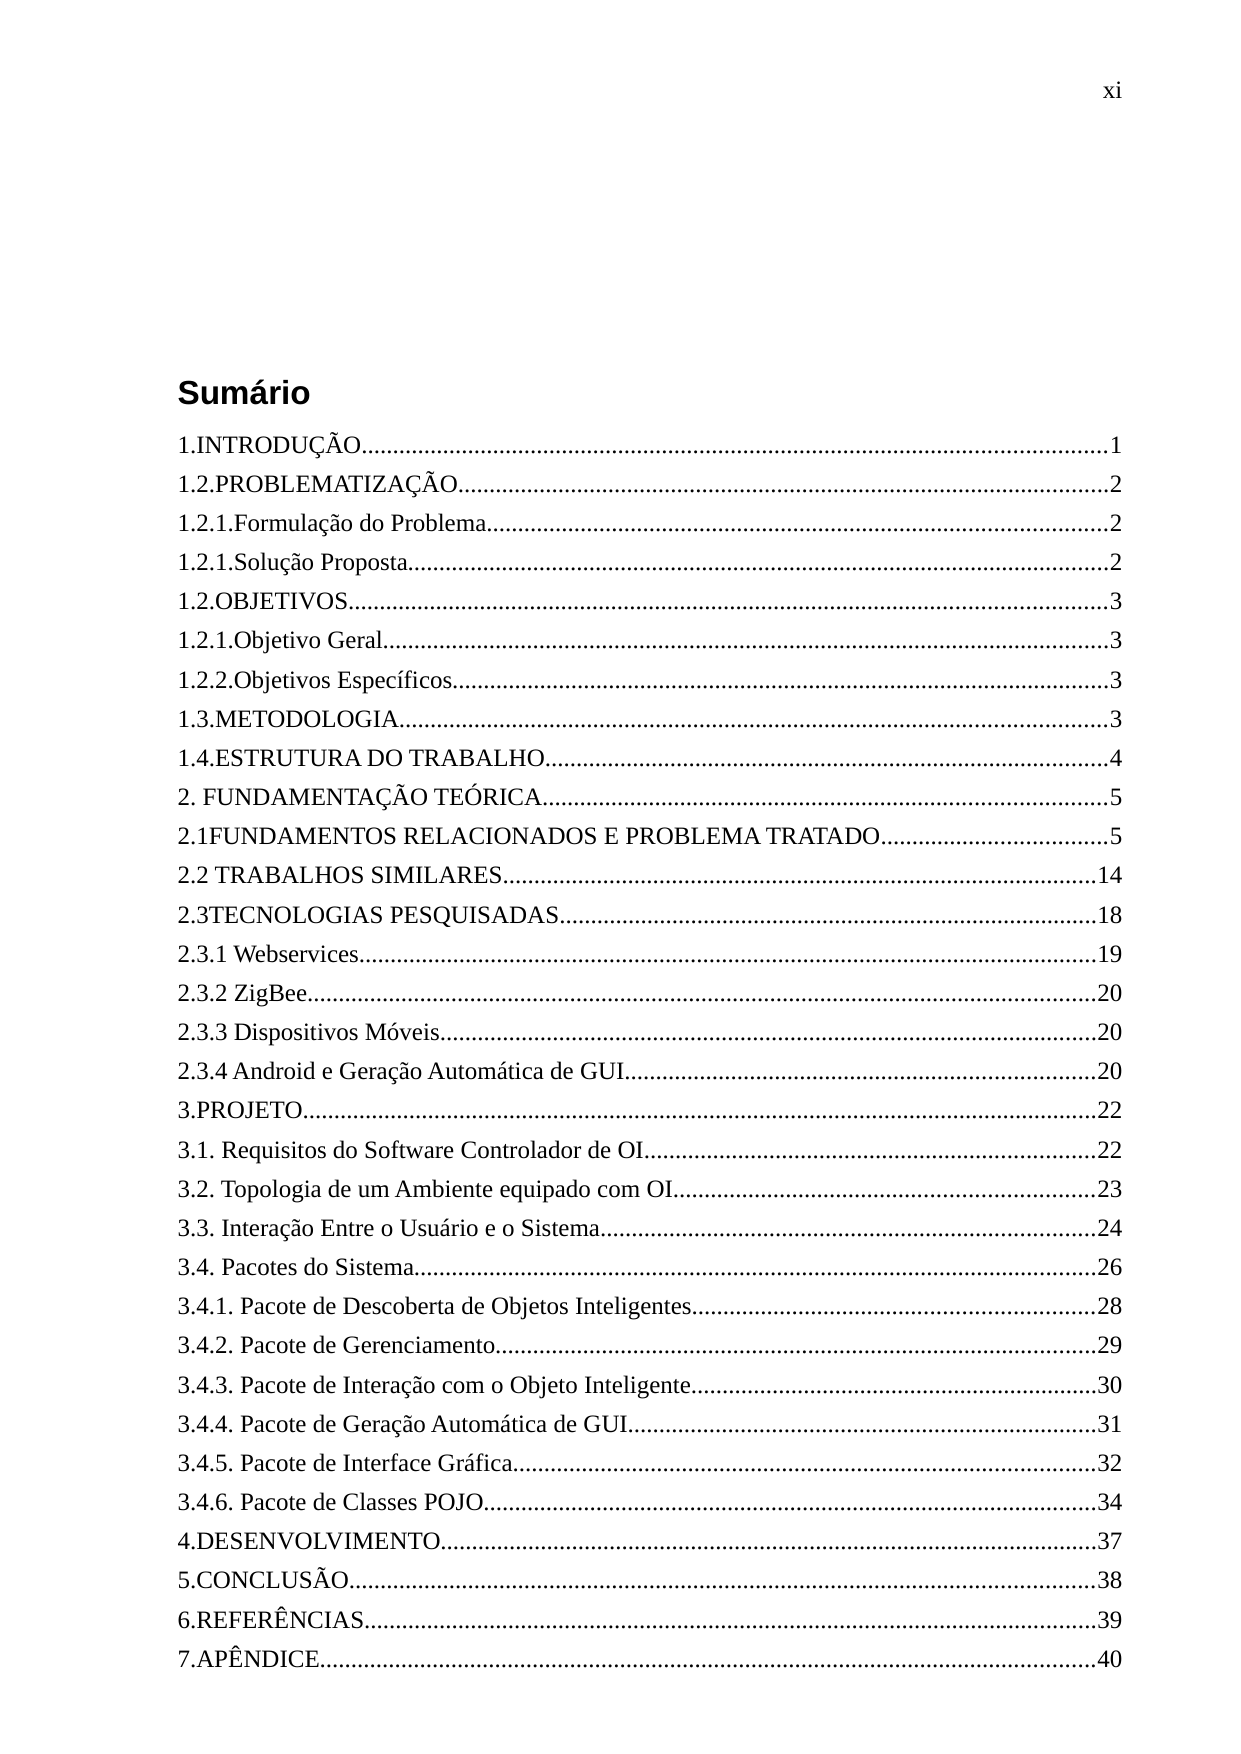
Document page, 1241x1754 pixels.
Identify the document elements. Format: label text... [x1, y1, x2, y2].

text 3.4.3. Pacote de Interação com o Objeto Inteligente 30 [177, 1370, 1122, 1398]
subtitle Sumário [177, 373, 1122, 412]
text 3.4. Pacotes do Sistema 26 [177, 1252, 1122, 1281]
text 2. FUNDAMENTAÇÃO TEÓRICA 5 [177, 782, 1122, 811]
text 6.REFERÊNCIAS 39 [177, 1605, 1122, 1633]
text 2.3.2 ZigBee 20 [177, 978, 1122, 1007]
text 1.2.2.Objetivos Específicos 3 [177, 665, 1122, 693]
text 1.4.ESTRUTURA DO TRABALHO 4 [177, 743, 1122, 772]
text 3.1. Requisitos do Software Controlador de OI 22 [177, 1135, 1122, 1163]
text 3.4.4. Pacote de Geração Automática de GUI 31 [177, 1409, 1122, 1438]
text 3.2. Topologia de um Ambiente equipado com OI 23 [177, 1174, 1122, 1203]
text 3.4.6. Pacote de Classes POJO 34 [177, 1487, 1122, 1516]
text 1.2.PROBLEMATIZAÇÃO 2 [177, 469, 1122, 498]
text 2.3.1 Webservices 19 [177, 939, 1122, 968]
text 2.3.4 Android e Geração Automática de GUI 20 [177, 1056, 1122, 1085]
text 7.APÊNDICE 40 [177, 1644, 1122, 1673]
text 3.PROJETO 22 [177, 1096, 1122, 1124]
text 2.1FUNDAMENTOS RELACIONADOS E PROBLEMA TRATADO 5 [177, 821, 1122, 850]
text 1.2.1.Solução Proposta 2 [177, 547, 1122, 576]
text 1.2.OBJETIVOS 3 [177, 586, 1122, 615]
text 2.3TECNOLOGIAS PESQUISADAS 18 [177, 900, 1122, 928]
text 1.2.1.Objetivo Geral 3 [177, 626, 1122, 654]
text 1.INTRODUÇÃO 1 [177, 430, 1122, 458]
text 3.4.2. Pacote de Gerenciamento 29 [177, 1331, 1122, 1359]
text 1.3.METODOLOGIA 3 [177, 704, 1122, 733]
text 4.DESENVOLVIMENTO 37 [177, 1526, 1122, 1555]
text 5.CONCLUSÃO 38 [177, 1566, 1122, 1594]
text 3.4.5. Pacote de Interface Gráfica 32 [177, 1448, 1122, 1477]
text 3.3. Interação Entre o Usuário e o Sistema 24 [177, 1213, 1122, 1242]
text 2.3.3 Dispositivos Móveis 20 [177, 1017, 1122, 1046]
text 2.2 TRABALHOS SIMILARES 14 [177, 861, 1122, 889]
text 3.4.1. Pacote de Descoberta de Objetos Inteligentes 28 [177, 1291, 1122, 1320]
text 1.2.1.Formulação do Problema 2 [177, 508, 1122, 537]
